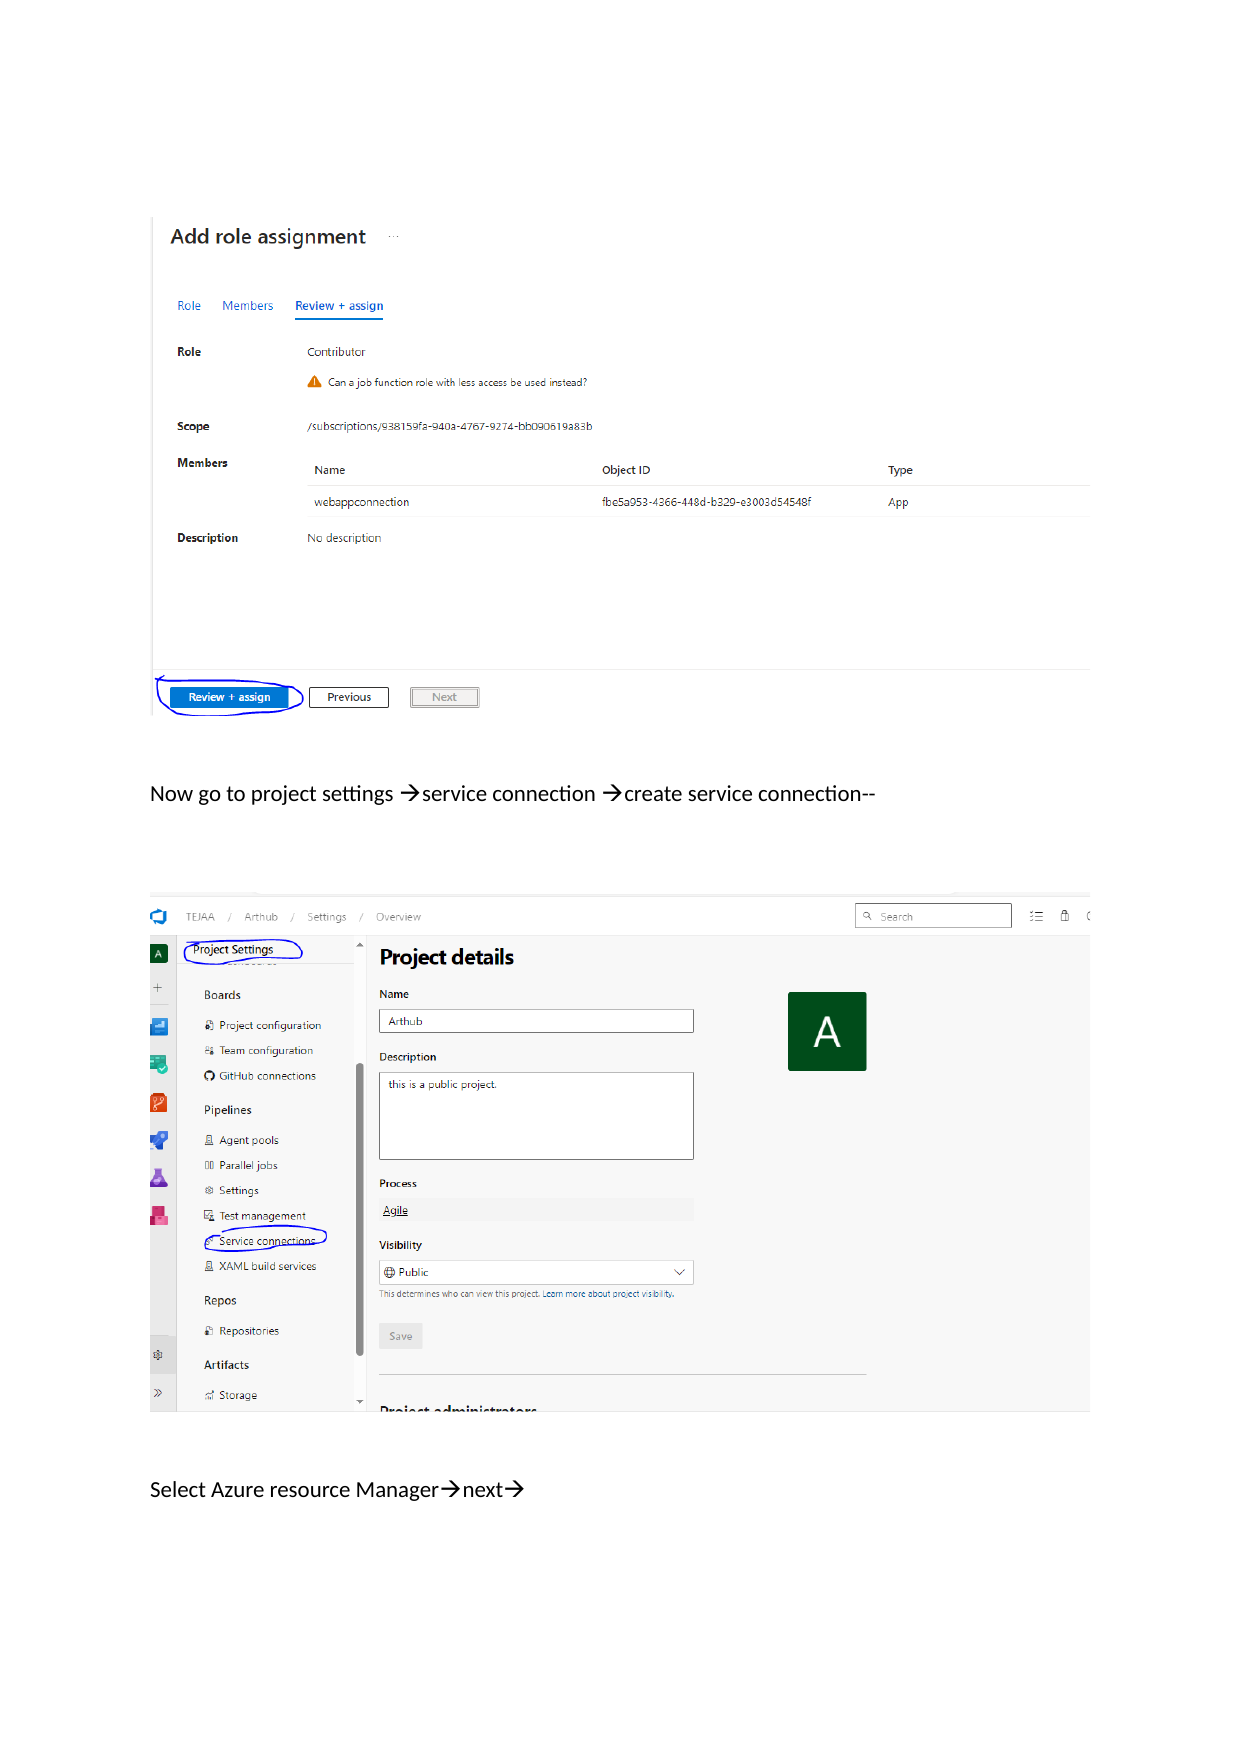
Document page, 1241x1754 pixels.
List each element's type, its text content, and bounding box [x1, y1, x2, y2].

text Select Azure resource Managernext [150, 1475, 1090, 1503]
text Now go to project settings service connection create service connection-- [150, 779, 1090, 807]
